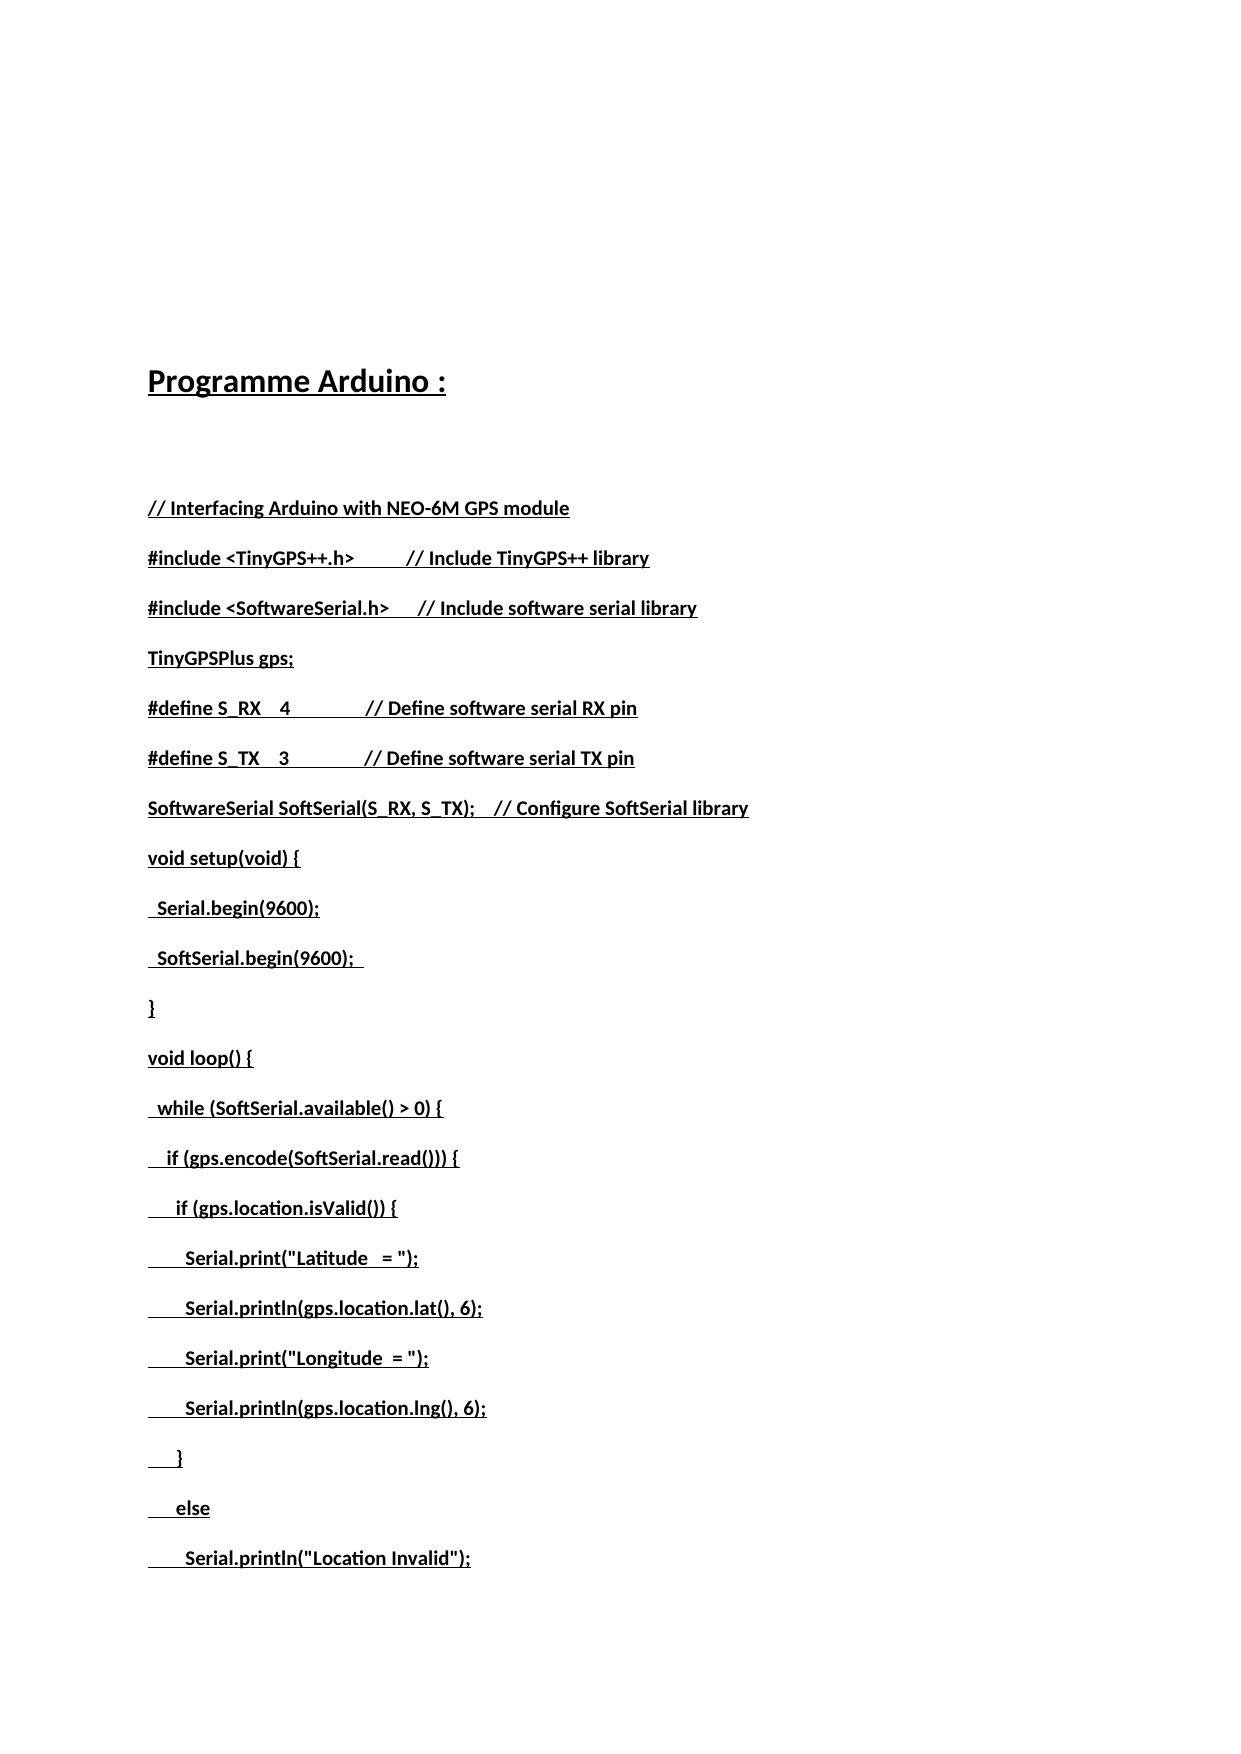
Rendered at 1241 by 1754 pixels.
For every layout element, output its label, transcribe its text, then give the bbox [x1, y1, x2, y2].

text void setup(void) { [148, 845, 1093, 870]
text Serial.print("Latitude = "); [148, 1245, 1093, 1270]
text if (gps.location.isValid()) { [148, 1195, 1093, 1220]
text #include <SoftwareSerial.h> // Include software serial library [148, 595, 1093, 620]
text SoftwareSerial SoftSerial(S_RX, S_TX); // Configure SoftSerial library [148, 795, 1093, 820]
text } [148, 1445, 1093, 1470]
text else [148, 1495, 1093, 1520]
text TinyGPSPlus gps; [148, 645, 1093, 670]
text #define S_TX 3 // Define software serial TX pin [148, 745, 1093, 770]
text #define S_RX 4 // Define software serial RX pin [148, 695, 1093, 720]
text // Interfacing Arduino with NEO-6M GPS module [148, 495, 1093, 520]
text Serial.begin(9600); [148, 895, 1093, 920]
text while (SoftSerial.available() > 0) { [148, 1095, 1093, 1120]
text Serial.println(gps.location.lat(), 6); [148, 1295, 1093, 1320]
text #include <TinyGPS++.h> // Include TinyGPS++ library [148, 545, 1093, 570]
text Programme Arduino : [148, 360, 1093, 400]
text Serial.println("Location Invalid"); [148, 1545, 1093, 1570]
text Serial.println(gps.location.lng(), 6); [148, 1395, 1093, 1420]
text Serial.print("Longitude = "); [148, 1345, 1093, 1370]
text if (gps.encode(SoftSerial.read())) { [148, 1145, 1093, 1170]
text SoftSerial.begin(9600); [148, 945, 1093, 970]
text } [148, 995, 1093, 1020]
text void loop() { [148, 1045, 1093, 1070]
